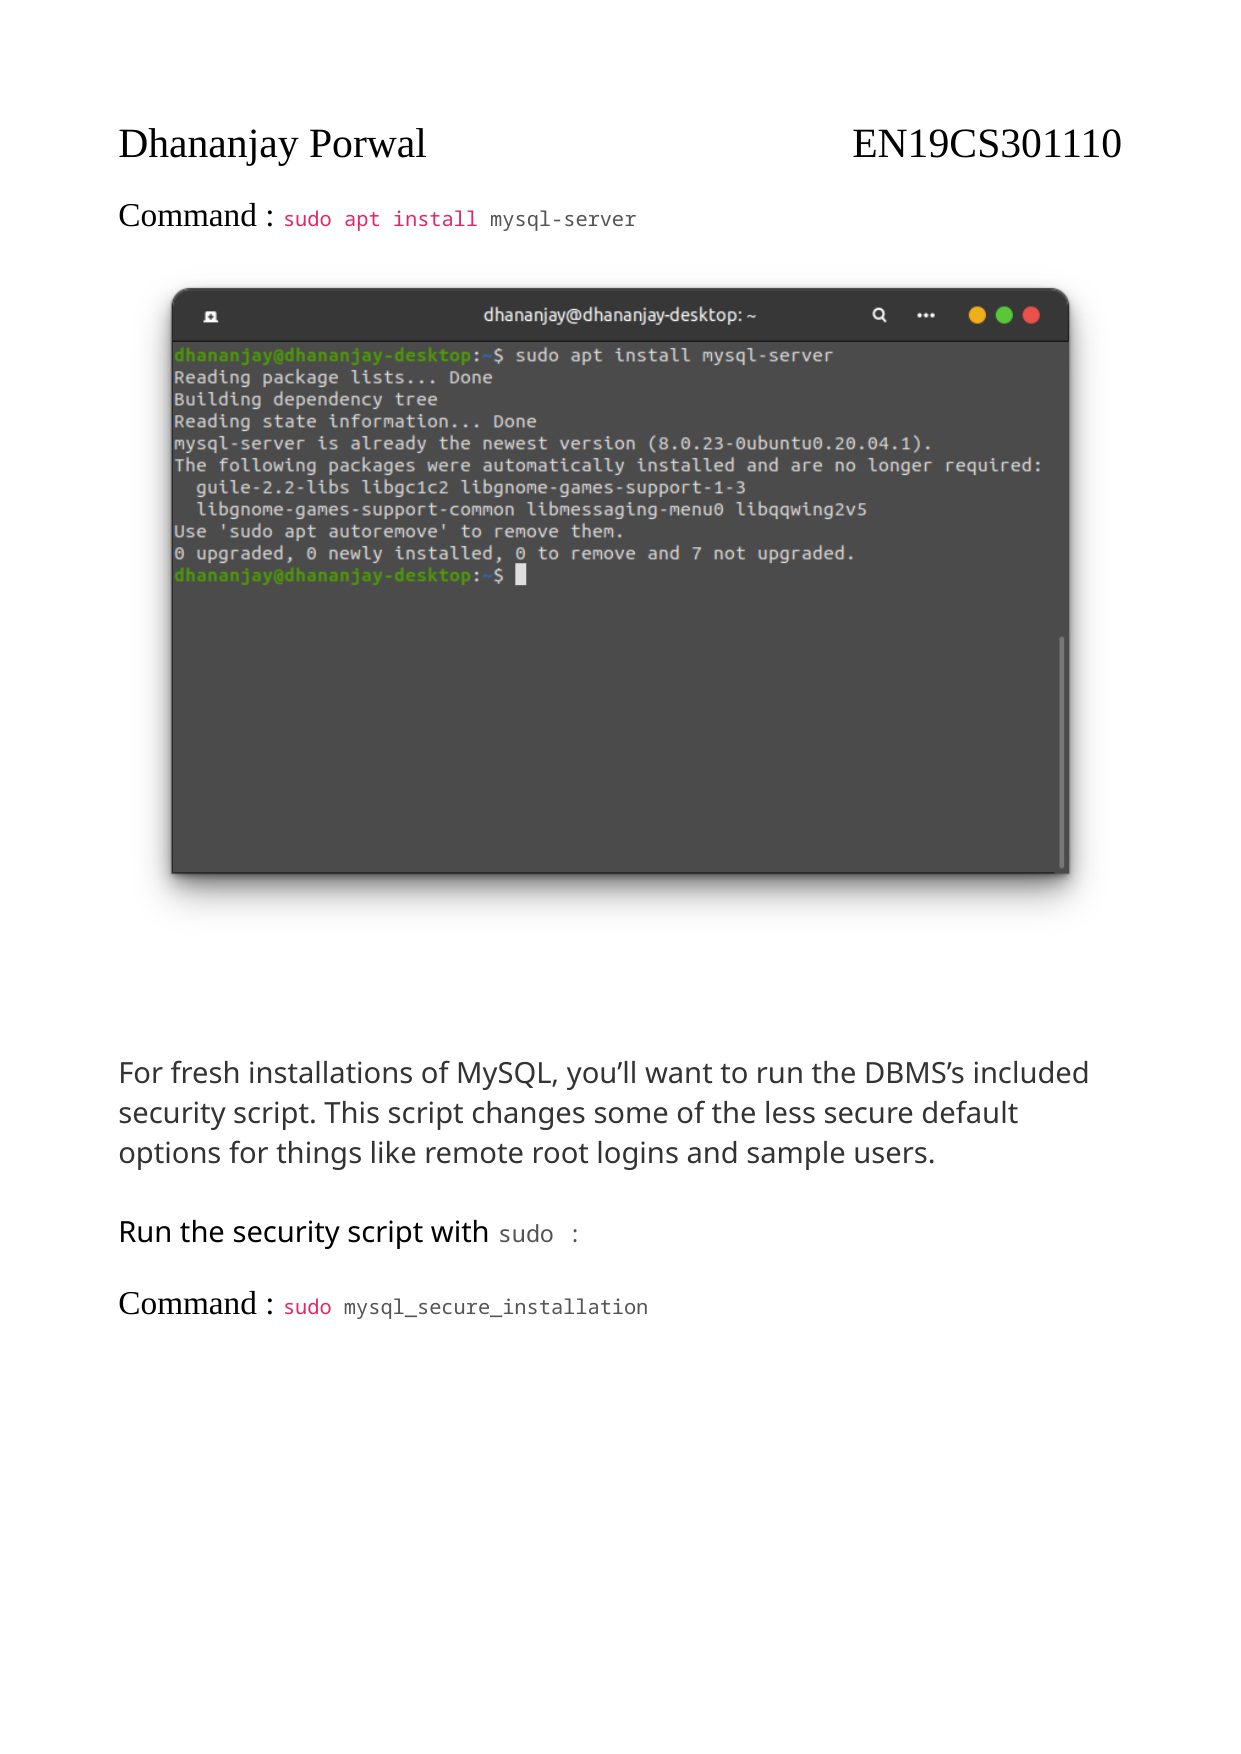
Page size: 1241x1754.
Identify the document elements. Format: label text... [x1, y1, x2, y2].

text Command : sudo mysql_secure_installation [118, 1283, 1122, 1321]
text For fresh installations of MySQL, you’ll want to run the DBMS’s included security script. This script changes some of the less secure default options for things like remote root logins and sample users. [118, 1052, 1122, 1172]
text Command : sudo apt install mysql-server [118, 196, 1122, 234]
text Run the security script with sudo : [118, 1211, 1122, 1251]
picture [118, 254, 1123, 947]
